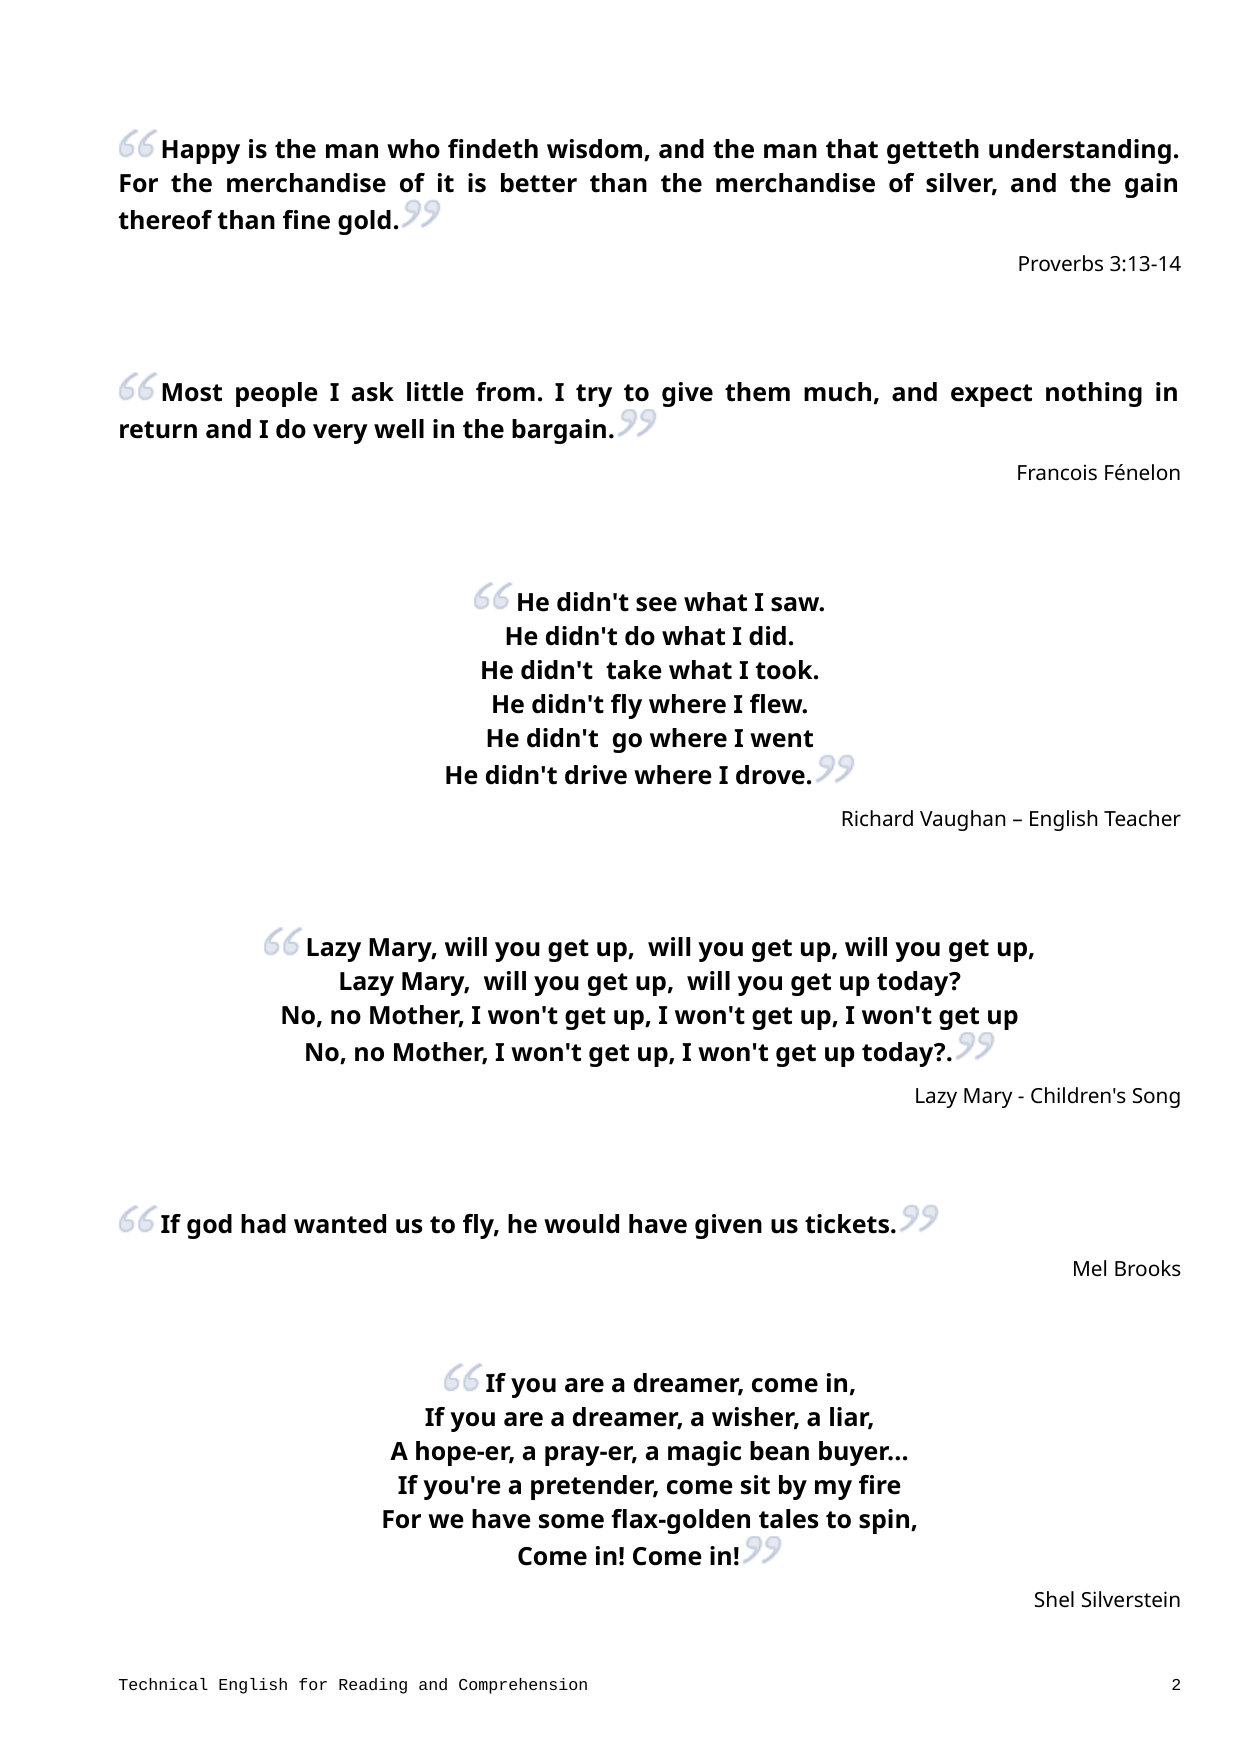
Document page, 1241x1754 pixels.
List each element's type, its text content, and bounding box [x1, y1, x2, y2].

picture [118, 128, 161, 159]
text Mel Brooks [118, 1254, 1181, 1282]
text No, no Mother, I won't get up, I won't get up today?. [118, 1032, 1181, 1069]
picture [953, 1032, 996, 1062]
text Shel Silverstein [118, 1585, 1181, 1614]
text No, no Mother, I won't get up, I won't get up, I won't get up [118, 998, 1181, 1032]
text He didn't see what I saw. [118, 581, 1181, 618]
text Most people I ask little from. I try to give them much, and expect nothing in return and I do very well in the bargain. [118, 372, 1181, 446]
text If you are a dreamer, a wisher, a liar, [118, 1400, 1181, 1434]
text Proverbs 3:13-14 [118, 249, 1181, 278]
text Lazy Mary, will you get up, will you get up today? [118, 964, 1181, 998]
text For we have some flax-golden tales to spin, [118, 1502, 1181, 1536]
text Lazy Mary - Children's Song [118, 1081, 1181, 1110]
text Come in! Come in! [118, 1536, 1181, 1573]
text Happy is the man who findeth wisdom, and the man that getteth understanding. For the merchandise of it is better than the merchandise of silver, and the gain thereof than fine gold. [118, 129, 1181, 237]
picture [263, 926, 306, 957]
text Lazy Mary, will you get up, will you get up, will you get up, [118, 927, 1181, 964]
text Richard Vaughan – English Teacher [118, 804, 1181, 832]
picture [473, 581, 516, 611]
picture [740, 1536, 783, 1566]
text He didn't take what I took. [118, 652, 1181, 686]
text He didn't go where I went [118, 721, 1181, 754]
text A hope-er, a pray-er, a magic bean buyer... [118, 1434, 1181, 1468]
picture [399, 199, 442, 230]
text He didn't fly where I flew. [118, 686, 1181, 721]
text If you are a dreamer, come in, [118, 1363, 1181, 1400]
text He didn't do what I did. [118, 618, 1181, 652]
text If god had wanted us to fly, he would have given us tickets. [118, 1204, 1181, 1241]
picture [813, 754, 856, 785]
picture [615, 409, 658, 439]
picture [897, 1204, 940, 1234]
picture [443, 1362, 486, 1393]
picture [118, 1204, 161, 1234]
text He didn't drive where I drove. [118, 754, 1181, 792]
text Francois Fénelon [118, 458, 1181, 487]
text If you're a pretender, come sit by my fire [118, 1468, 1181, 1502]
picture [118, 372, 161, 402]
